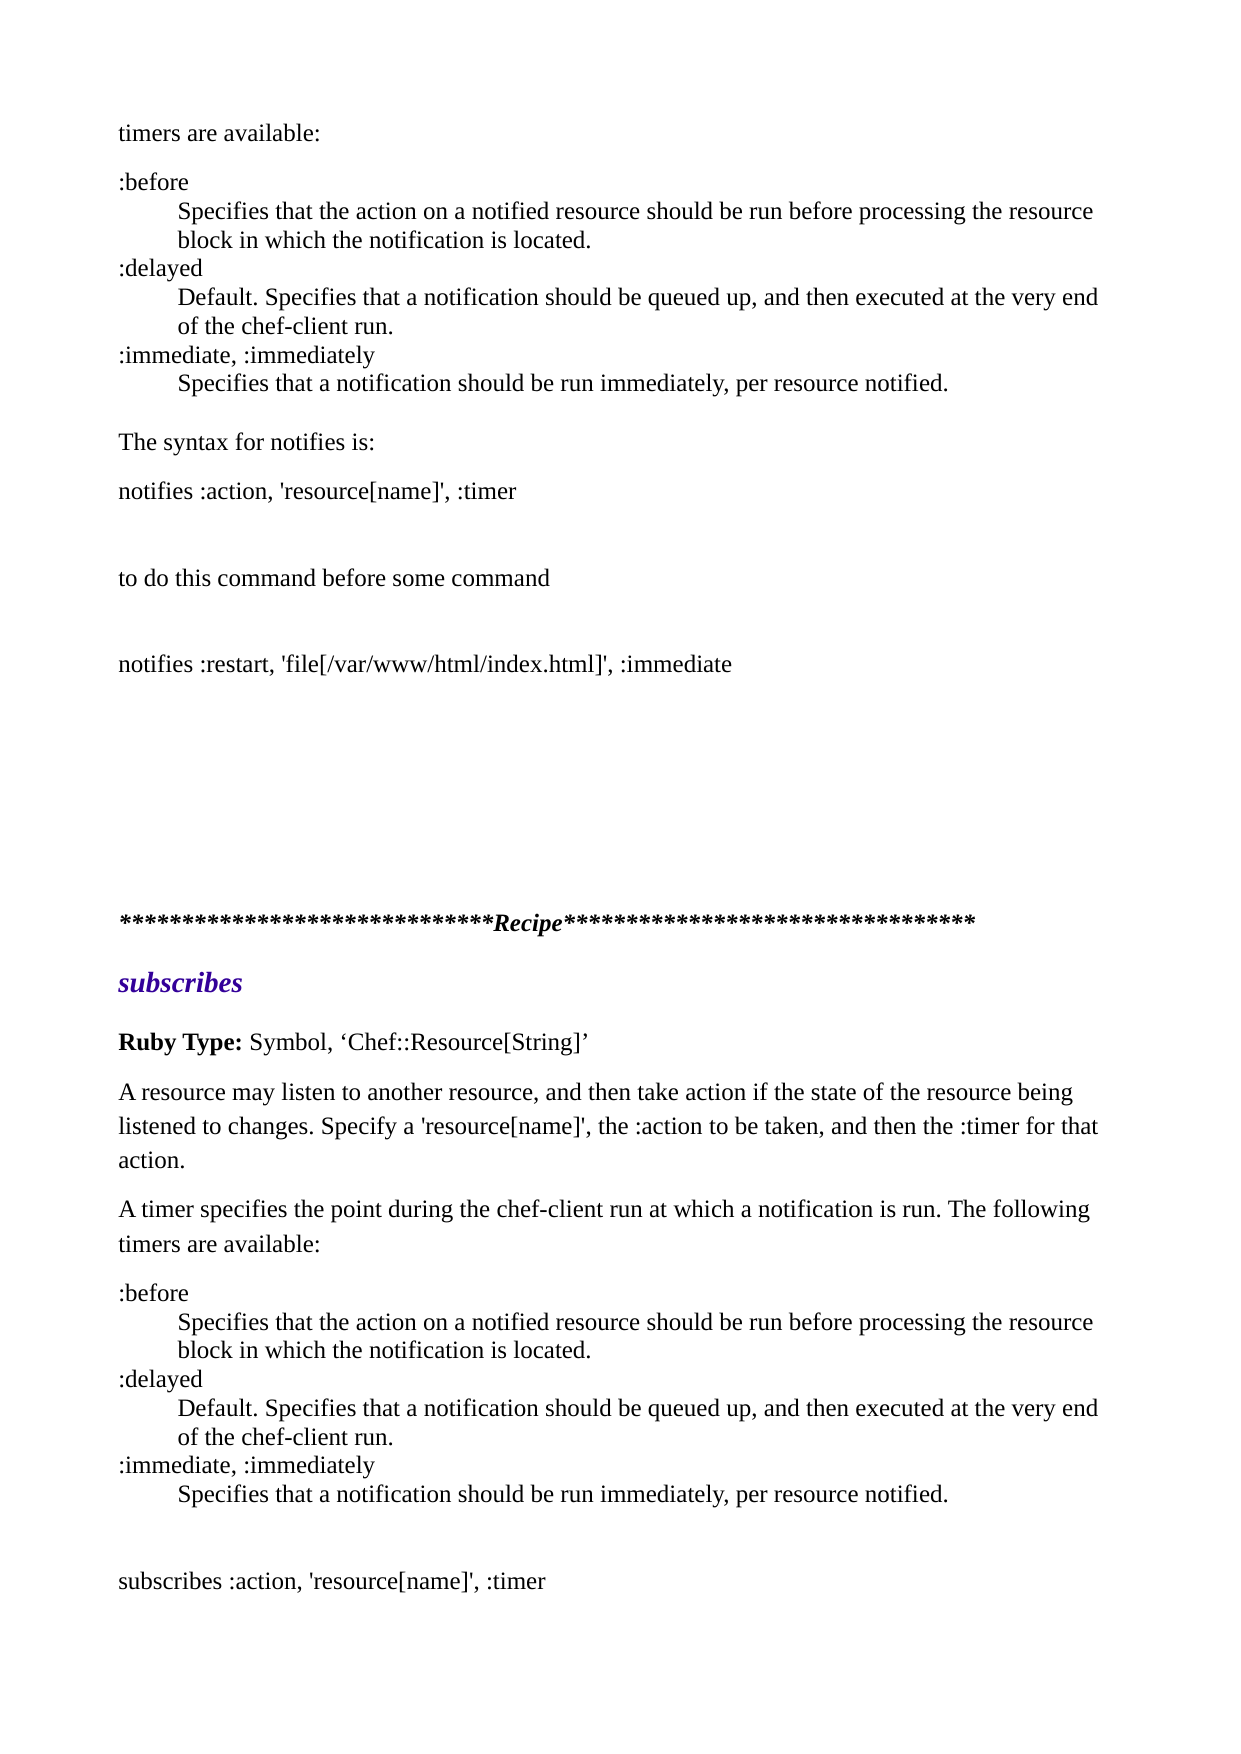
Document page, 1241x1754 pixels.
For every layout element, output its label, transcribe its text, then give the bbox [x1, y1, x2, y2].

list Specifies that the action on a notified resource should be run before processing the resource block in which the notification is located. [177, 1307, 1122, 1364]
subtitle :immediate, :immediately [118, 340, 1122, 368]
text A timer specifies the point during the chef-client run at which a notification is run. The following timers are available: [118, 1194, 1122, 1258]
text ******************************Recipe********************************* [118, 908, 1122, 936]
text notifies :action, 'resource[name]', :timer [118, 476, 1122, 504]
text subscribes :action, 'resource[name]', :timer [118, 1566, 1122, 1595]
list Default. Specifies that a notification should be queued up, and then executed at the very end of the chef-client run. [177, 1393, 1122, 1451]
list Specifies that a notification should be run immediately, per resource notified. [177, 1479, 1122, 1508]
subtitle :immediate, :immediately [118, 1451, 1122, 1479]
text to do this command before some command [118, 563, 1122, 591]
subtitle :before [118, 1278, 1122, 1307]
text A resource may listen to another resource, and then take action if the state of the resource being listened to changes. Specify a 'resource[name]', the :action to be taken, and then the :timer for that action. [118, 1077, 1122, 1174]
text Ruby Type: Symbol, ‘Chef::Resource[String]’ [118, 1027, 1122, 1056]
list Specifies that the action on a notified resource should be run before processing the resource block in which the notification is located. [177, 196, 1122, 253]
subtitle :before [118, 167, 1122, 196]
list Specifies that a notification should be run immediately, per resource notified. [177, 368, 1122, 397]
subtitle :delayed [118, 1364, 1122, 1393]
text notifies :restart, 'file[/var/www/html/index.html]', :immediate [118, 649, 1122, 678]
text The syntax for notifies is: [118, 427, 1122, 455]
list Default. Specifies that a notification should be queued up, and then executed at the very end of the chef-client run. [177, 282, 1122, 340]
subtitle :delayed [118, 253, 1122, 282]
text timers are available: [118, 118, 1122, 147]
subtitle subscribes [118, 965, 1122, 999]
